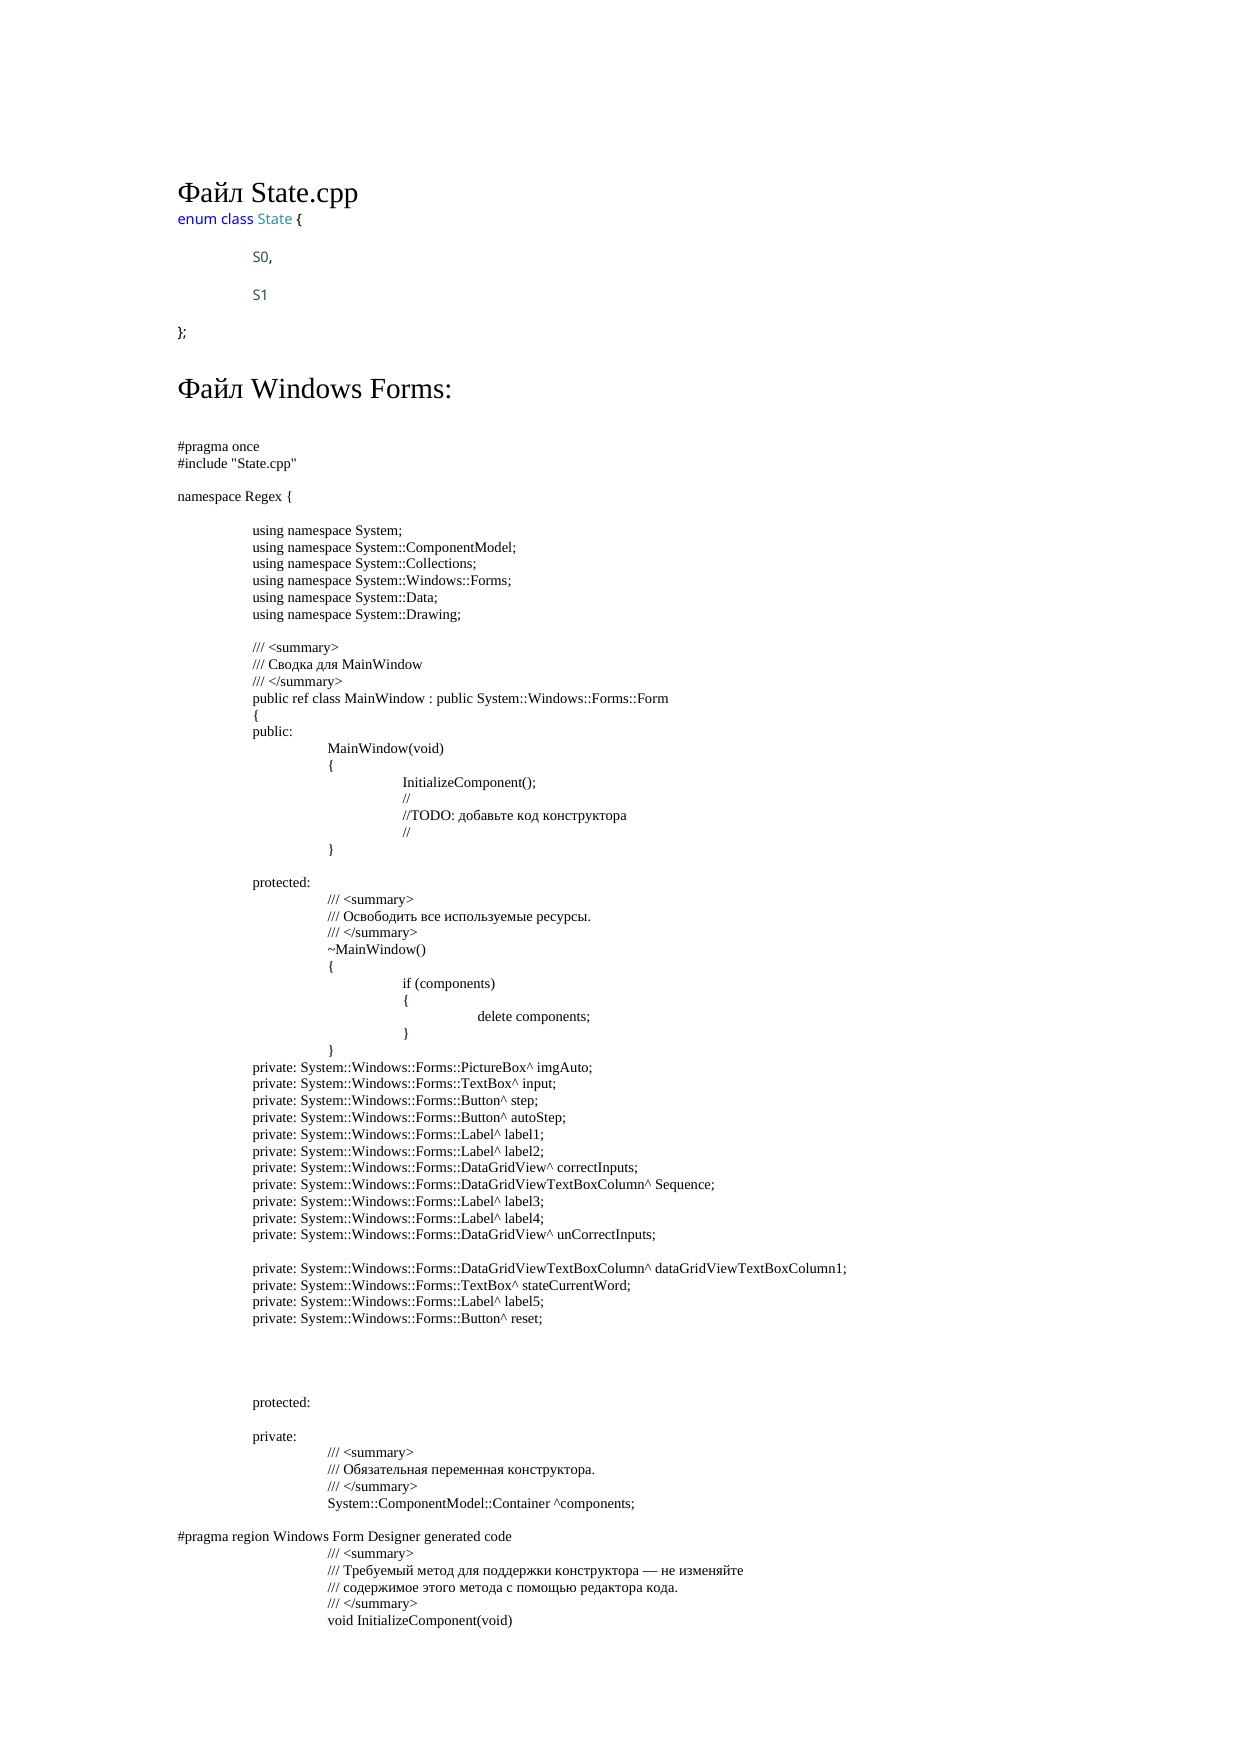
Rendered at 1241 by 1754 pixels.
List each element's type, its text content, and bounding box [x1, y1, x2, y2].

text protected: [177, 874, 1152, 891]
text private: System::Windows::Forms::DataGridViewTextBoxColumn^ dataGridViewTextBoxColumn1; [177, 1260, 1152, 1276]
text // [177, 790, 1152, 807]
text ~MainWindow() [177, 941, 1152, 958]
text /// </summary> [177, 673, 1152, 689]
text private: System::Windows::Forms::Label^ label1; [177, 1126, 1152, 1142]
text { [177, 757, 1152, 773]
text /// <summary> [177, 1444, 1152, 1461]
text if (components) [177, 974, 1152, 991]
text delete components; [177, 1008, 1152, 1025]
text /// содержимое этого метода с помощью редактора кода. [177, 1578, 1152, 1595]
text private: System::Windows::Forms::Label^ label3; [177, 1193, 1152, 1209]
text /// Сводка для MainWindow [177, 656, 1152, 673]
text #pragma region Windows Form Designer generated code [177, 1528, 1152, 1545]
text MainWindow(void) [177, 740, 1152, 757]
text public ref class MainWindow : public System::Windows::Forms::Form [177, 689, 1152, 706]
text private: System::Windows::Forms::Label^ label5; [177, 1293, 1152, 1310]
text private: System::Windows::Forms::Label^ label2; [177, 1142, 1152, 1159]
text /// Освободить все используемые ресурсы. [177, 907, 1152, 924]
text S0, [177, 247, 1152, 267]
text /// Требуемый метод для поддержки конструктора — не изменяйте [177, 1562, 1152, 1578]
text /// <summary> [177, 639, 1152, 656]
text using namespace System; [177, 522, 1152, 538]
text } [177, 1025, 1152, 1042]
text private: System::Windows::Forms::PictureBox^ imgAuto; [177, 1058, 1152, 1075]
text /// <summary> [177, 891, 1152, 907]
text private: System::Windows::Forms::TextBox^ stateCurrentWord; [177, 1276, 1152, 1293]
text { [177, 958, 1152, 974]
text } [177, 1042, 1152, 1058]
text public: [177, 723, 1152, 740]
text private: System::Windows::Forms::DataGridViewTextBoxColumn^ Sequence; [177, 1176, 1152, 1193]
text // [177, 824, 1152, 840]
text using namespace System::Collections; [177, 555, 1152, 572]
text Файл Windows Forms: [177, 371, 1152, 404]
text private: System::Windows::Forms::Button^ step; [177, 1092, 1152, 1109]
text #pragma once [177, 438, 1152, 455]
text private: System::Windows::Forms::Button^ autoStep; [177, 1109, 1152, 1126]
text enum class State { [177, 209, 1152, 229]
text private: System::Windows::Forms::Button^ reset; [177, 1310, 1152, 1327]
text private: [177, 1427, 1152, 1444]
text S1 [177, 284, 1152, 304]
text Файл State.cpp [177, 176, 1152, 209]
text private: System::Windows::Forms::DataGridView^ correctInputs; [177, 1159, 1152, 1176]
text using namespace System::Windows::Forms; [177, 572, 1152, 589]
text private: System::Windows::Forms::Label^ label4; [177, 1209, 1152, 1226]
text private: System::Windows::Forms::TextBox^ input; [177, 1075, 1152, 1092]
text using namespace System::Data; [177, 589, 1152, 606]
text } [177, 840, 1152, 857]
text /// <summary> [177, 1545, 1152, 1562]
text /// </summary> [177, 1595, 1152, 1612]
text /// </summary> [177, 1478, 1152, 1494]
text InitializeComponent(); [177, 773, 1152, 790]
text //TODO: добавьте код конструктора [177, 807, 1152, 824]
text /// </summary> [177, 924, 1152, 941]
text #include "State.cpp" [177, 455, 1152, 471]
text { [177, 706, 1152, 723]
text /// Обязательная переменная конструктора. [177, 1461, 1152, 1478]
text protected: [177, 1394, 1152, 1411]
text private: System::Windows::Forms::DataGridView^ unCorrectInputs; [177, 1226, 1152, 1243]
text System::ComponentModel::Container ^components; [177, 1494, 1152, 1511]
text using namespace System::Drawing; [177, 606, 1152, 622]
text { [177, 991, 1152, 1008]
text void InitializeComponent(void) [177, 1612, 1152, 1629]
text namespace Regex { [177, 488, 1152, 505]
text using namespace System::ComponentModel; [177, 538, 1152, 555]
text }; [177, 322, 1152, 342]
